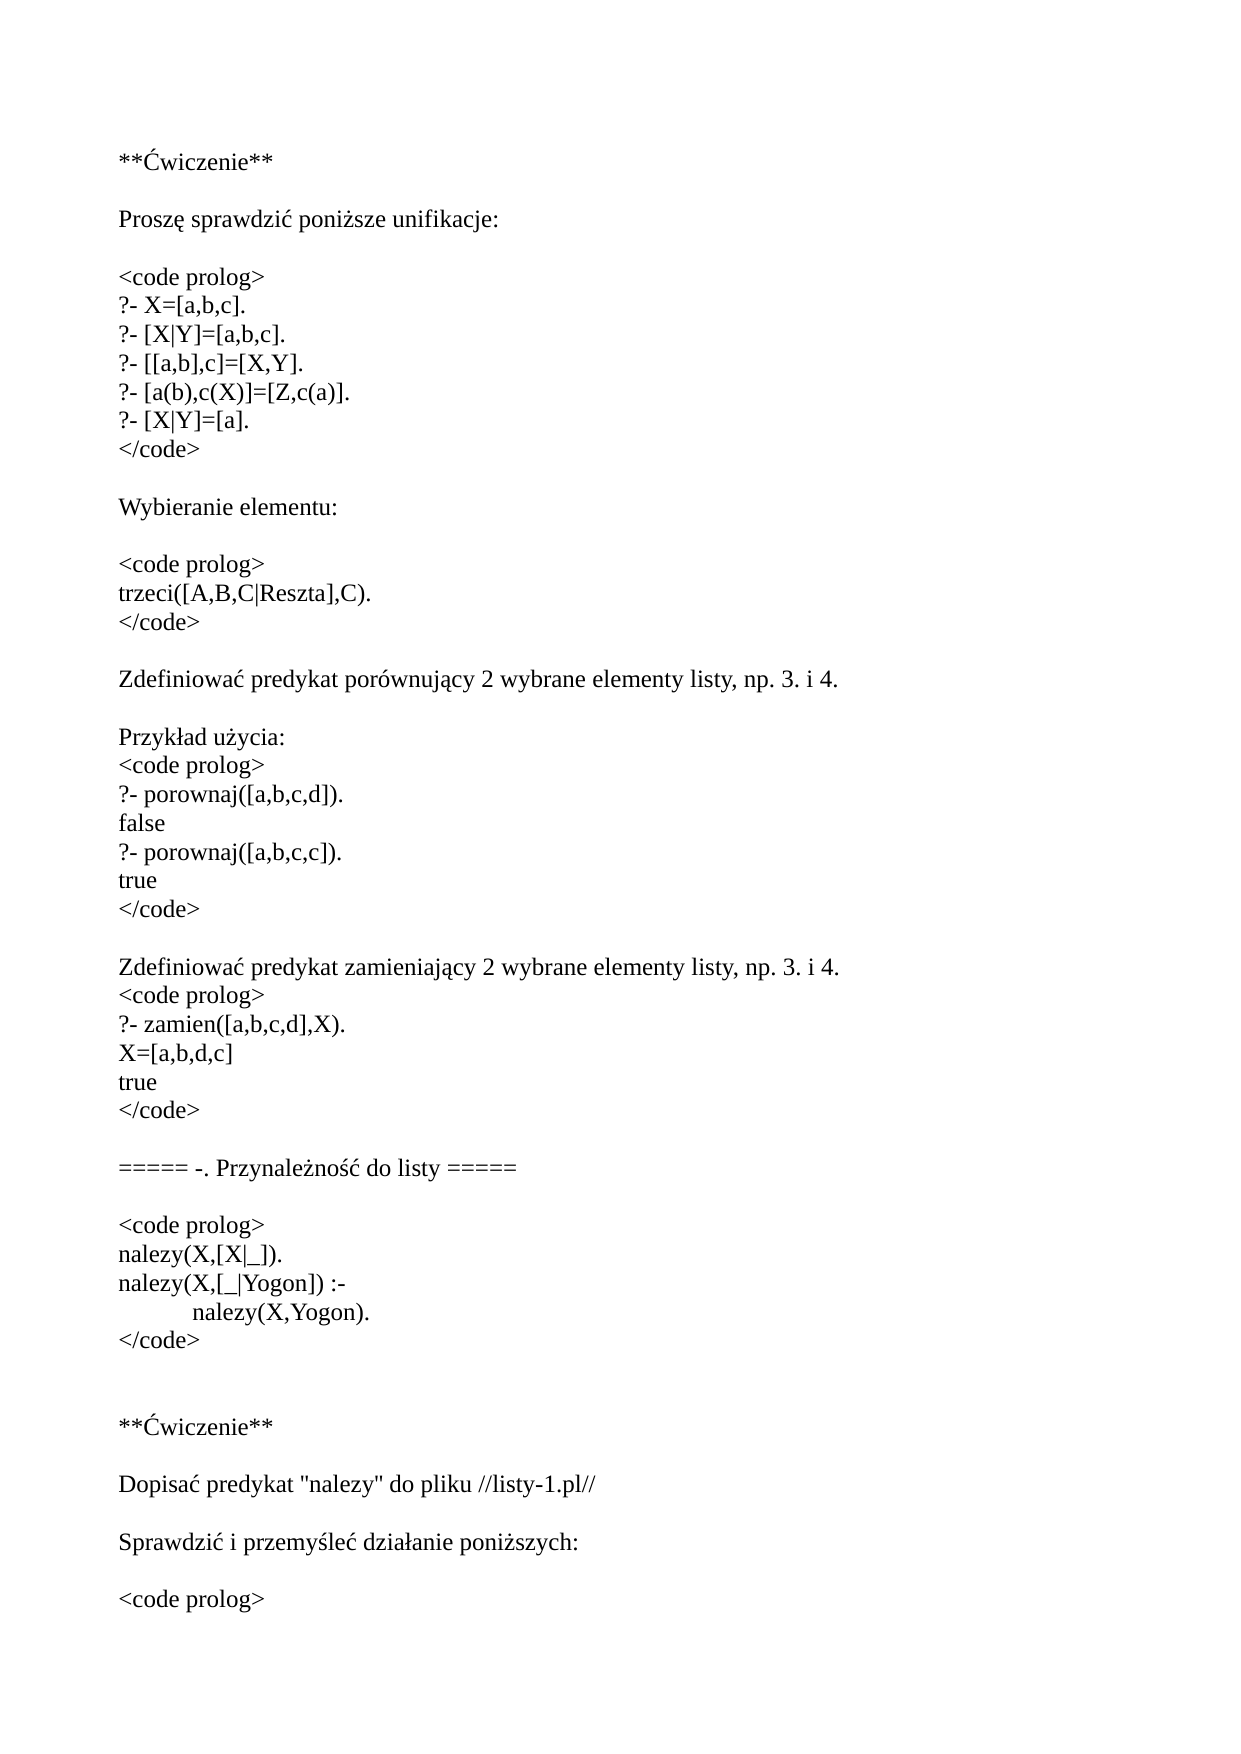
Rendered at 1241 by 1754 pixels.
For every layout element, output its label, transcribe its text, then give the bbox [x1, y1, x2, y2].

text <code prolog> [118, 262, 1122, 291]
text ?- [X|Y]=[a]. [118, 406, 1122, 434]
text **Ćwiczenie** [118, 147, 1122, 176]
text Dopisać predykat ''nalezy'' do pliku //listy-1.pl// [118, 1469, 1122, 1498]
text ?- [X|Y]=[a,b,c]. [118, 319, 1122, 348]
text </code> [118, 434, 1122, 463]
text ?- porownaj([a,b,c,c]). [118, 837, 1122, 866]
text <code prolog> [118, 981, 1122, 1009]
text ?- X=[a,b,c]. [118, 291, 1122, 319]
text </code> [118, 894, 1122, 923]
text ?- zamien([a,b,c,d],X). [118, 1009, 1122, 1038]
text ?- [a(b),c(X)]=[Z,c(a)]. [118, 377, 1122, 406]
text Proszę sprawdzić poniższe unifikacje: [118, 204, 1122, 233]
text **Ćwiczenie** [118, 1412, 1122, 1441]
text <code prolog> [118, 751, 1122, 779]
text nalezy(X,[X|_]). [118, 1239, 1122, 1268]
text true [118, 866, 1122, 894]
text </code> [118, 607, 1122, 636]
text true [118, 1067, 1122, 1096]
text ===== -. Przynależność do listy ===== [118, 1153, 1122, 1182]
text Zdefiniować predykat porównujący 2 wybrane elementy listy, np. 3. i 4. [118, 664, 1122, 693]
text X=[a,b,d,c] [118, 1038, 1122, 1067]
text <code prolog> [118, 1211, 1122, 1239]
text Zdefiniować predykat zamieniający 2 wybrane elementy listy, np. 3. i 4. [118, 952, 1122, 981]
text Przykład użycia: [118, 722, 1122, 751]
text false [118, 808, 1122, 837]
text ?- porownaj([a,b,c,d]). [118, 779, 1122, 808]
text nalezy(X,Yogon). [118, 1297, 1122, 1326]
text Sprawdzić i przemyśleć działanie poniższych: [118, 1527, 1122, 1556]
text <code prolog> [118, 549, 1122, 578]
text nalezy(X,[_|Yogon]) :- [118, 1268, 1122, 1297]
text trzeci([A,B,C|Reszta],C). [118, 578, 1122, 607]
text </code> [118, 1096, 1122, 1124]
text <code prolog> [118, 1584, 1122, 1613]
text </code> [118, 1326, 1122, 1354]
text Wybieranie elementu: [118, 492, 1122, 521]
text ?- [[a,b],c]=[X,Y]. [118, 348, 1122, 377]
